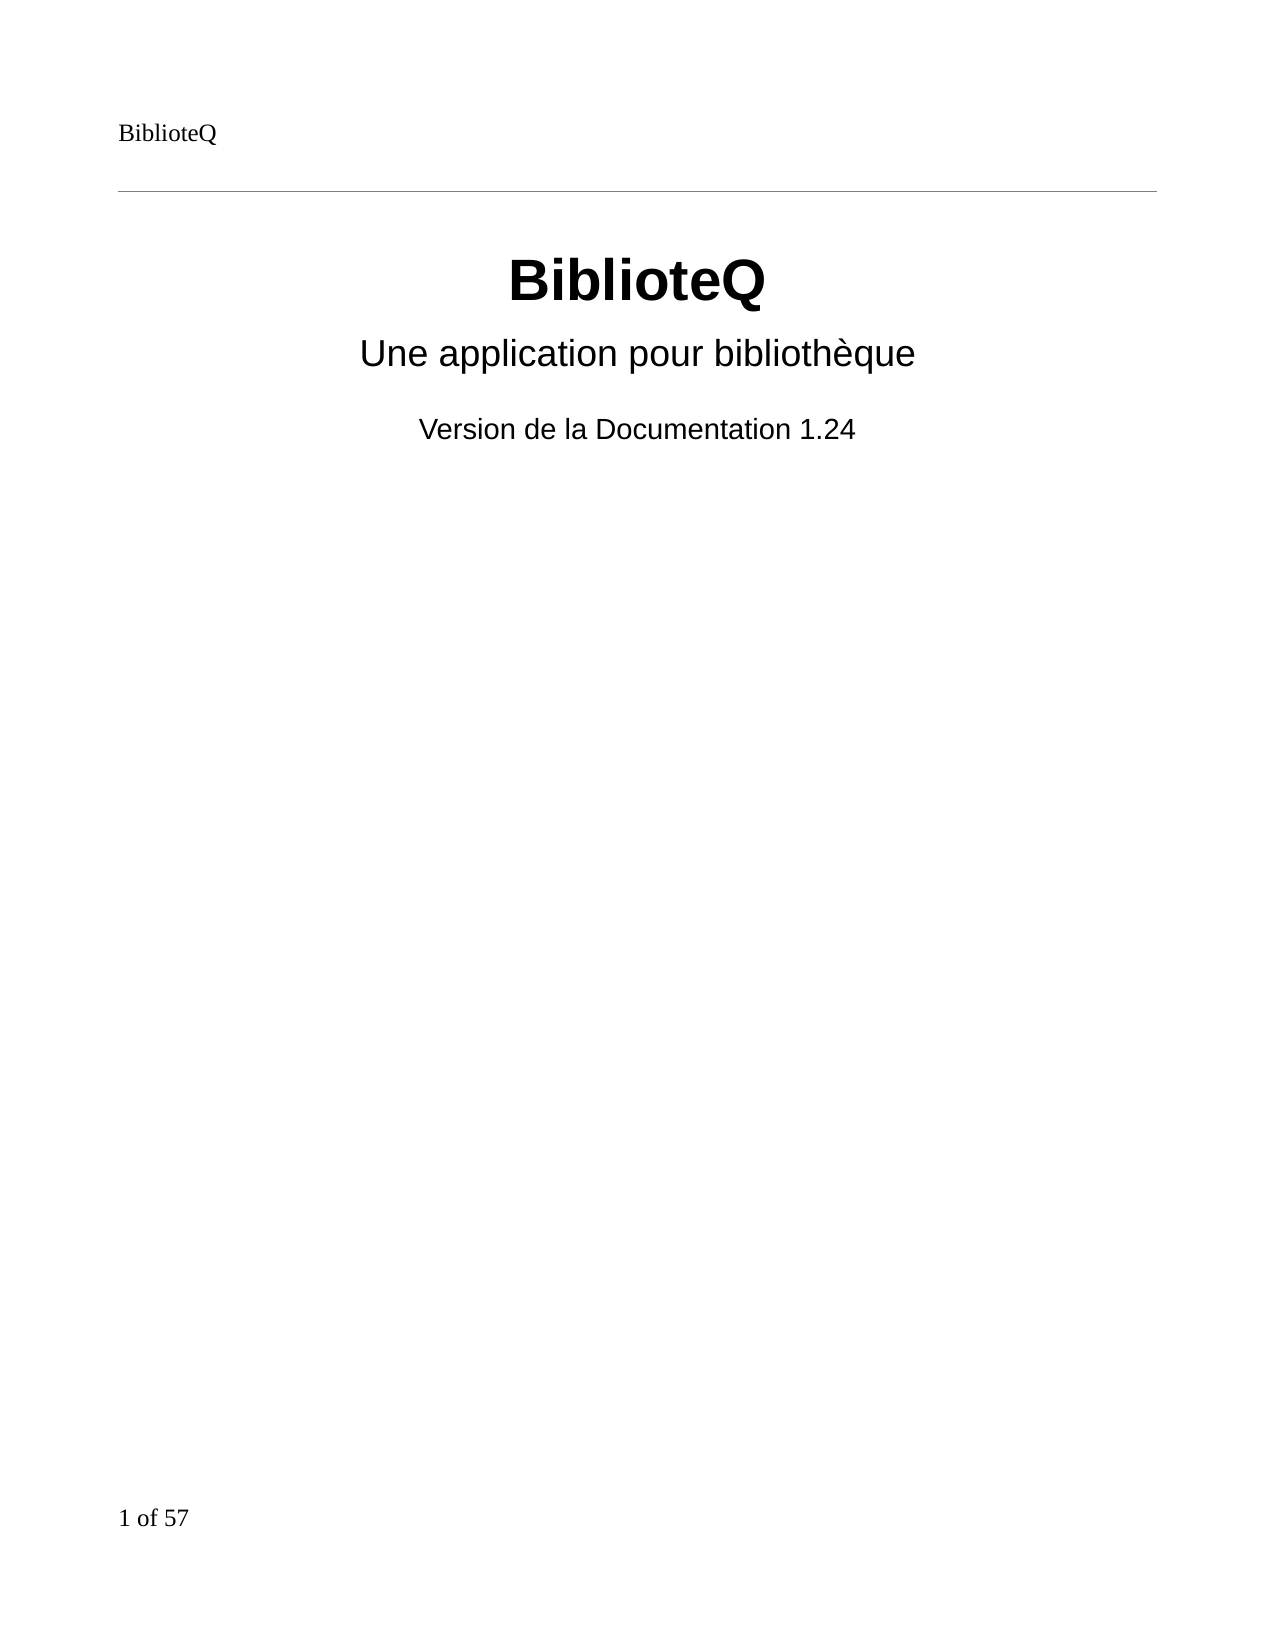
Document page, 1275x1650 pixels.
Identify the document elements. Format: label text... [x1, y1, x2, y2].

title BiblioteQ [118, 246, 1157, 313]
subtitle Une application pour bibliothèque [118, 331, 1157, 374]
subtitle Version de la Documentation 1.24 [118, 412, 1157, 446]
